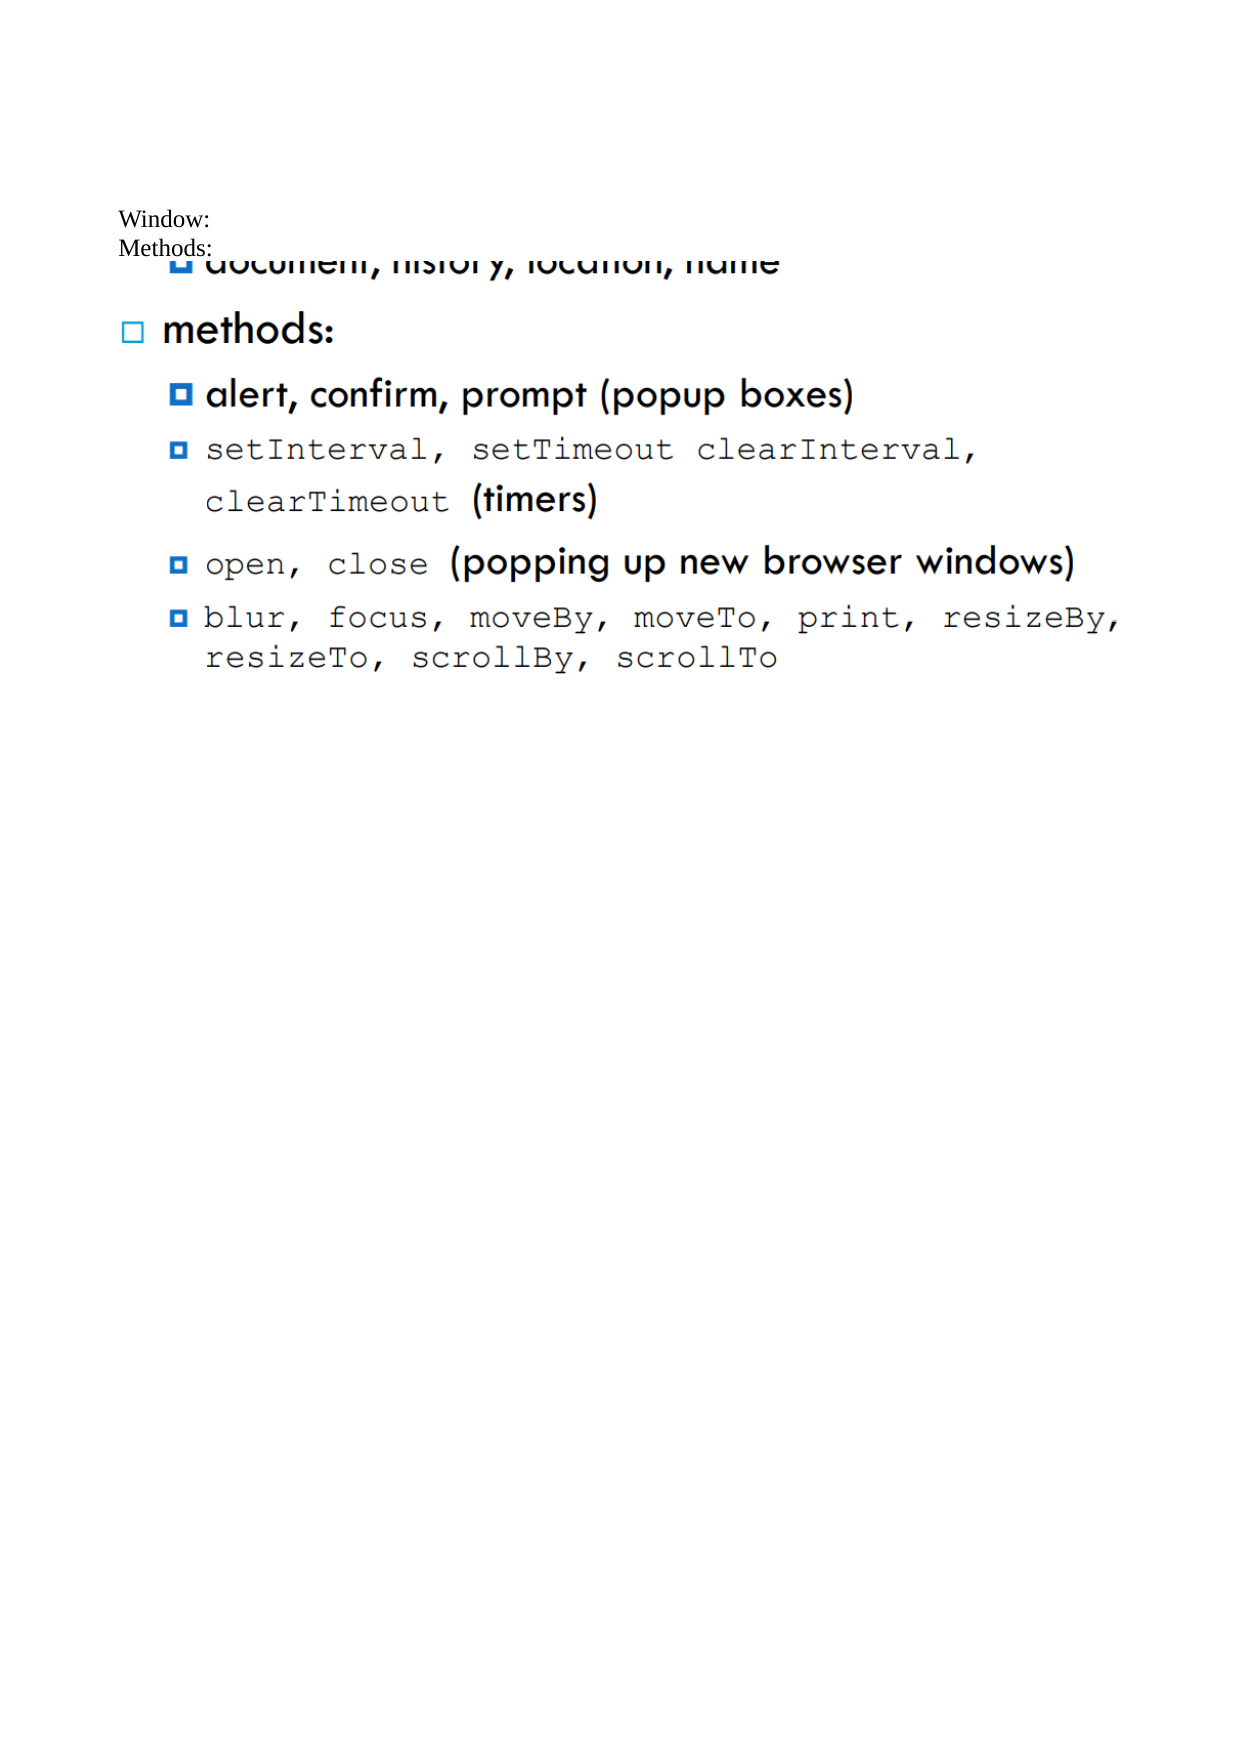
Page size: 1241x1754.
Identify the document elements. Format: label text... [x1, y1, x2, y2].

text Methods: [118, 233, 1122, 261]
text Window: [118, 204, 1122, 233]
picture [118, 261, 1123, 712]
